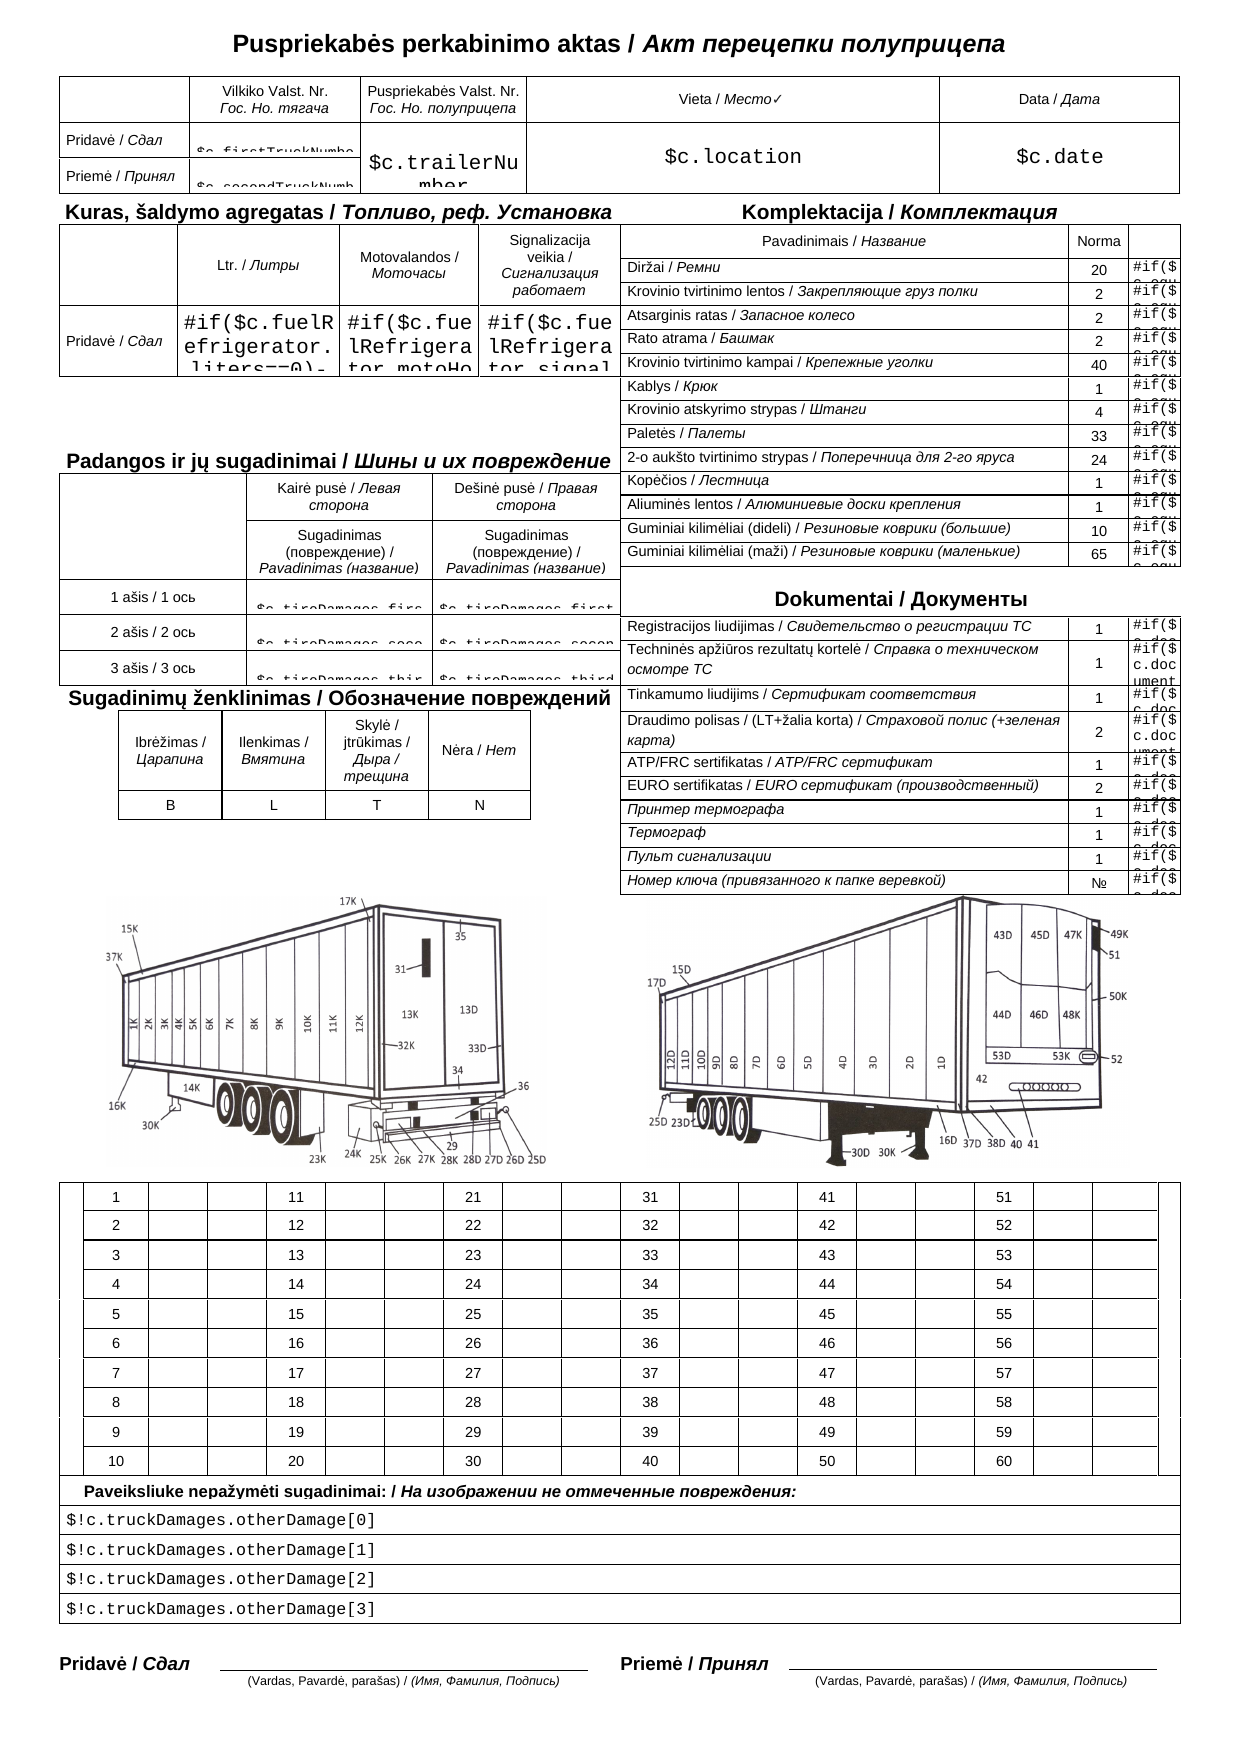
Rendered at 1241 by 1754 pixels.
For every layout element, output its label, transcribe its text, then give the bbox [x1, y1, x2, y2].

table_cell 14 [267, 1270, 325, 1298]
table_cell $c.truckDamages.damages[19].damage [385, 1447, 443, 1475]
table_cell $c.truckDamages.damages[12].area [326, 1241, 384, 1269]
table_header [1159, 1183, 1180, 1211]
table_cell 57 [975, 1359, 1033, 1387]
table_cell Registracijos liudijimas / Свидетельство о регистрации ТС [621, 618, 1068, 640]
table_cell 38 [621, 1388, 679, 1416]
table_cell $c.truckDamages.damages[4].area [149, 1300, 207, 1328]
table_cell $c.truckDamages.damages[17].area [326, 1388, 384, 1416]
table_cell $c.truckDamages.damages[28].damage [562, 1418, 620, 1446]
table_cell 36 [621, 1329, 679, 1357]
table_cell $c.truckDamages.damages[22].damage [562, 1241, 620, 1269]
table_cell [590, 1674, 620, 1688]
table_cell $c.truckDamages.damages[58].area [1034, 1418, 1092, 1446]
table_cell Pridavė / Сдал [60, 123, 189, 157]
table_cell 28 [444, 1388, 502, 1416]
table_cell $c.truckDamages.damages[32].area [680, 1241, 738, 1269]
table_cell 27 [444, 1359, 502, 1387]
table_cell $c.truckDamages.damages[56].area [1034, 1359, 1092, 1387]
table_header $c.truckDamages.damages[0].area [149, 1183, 207, 1210]
table_cell 45 [798, 1300, 856, 1328]
table_cell Принтер термографа [621, 801, 1068, 823]
table_cell $c.truckDamages.damages[56].damage [1093, 1359, 1157, 1387]
table_cell $c.truckDamages.damages[55].damage [1093, 1329, 1157, 1357]
table_cell 44 [798, 1270, 856, 1298]
table_cell (Vardas, Pavardė, parašas) / (Имя, Фамилия, Подпись) [218, 1674, 590, 1688]
table_cell 2 ašis / 2 ось [60, 615, 246, 650]
table_cell 5 [84, 1300, 148, 1328]
table_cell $c.truckDamages.damages[43].damage [916, 1270, 974, 1298]
table_cell 42 [798, 1211, 856, 1239]
table_cell $c.truckDamages.damages[31].damage [739, 1211, 797, 1239]
table_cell $c.date [940, 123, 1179, 193]
table_cell 59 [975, 1418, 1033, 1446]
table_cell $c.tireDamages.thirdAxis.left [247, 651, 432, 685]
table_cell Krovinio atskyrimo strypas / Штанги [621, 401, 1068, 424]
table_cell $c.truckDamages.damages[58].damage [1093, 1418, 1157, 1446]
table_cell 2 [1069, 283, 1128, 305]
table_cell 22 [444, 1211, 502, 1239]
table_cell $!c.truckDamages.otherDamage[0] [60, 1506, 1180, 1534]
table_cell $c.truckDamages.damages[2].damage [208, 1241, 266, 1269]
table_cell $c.location [527, 123, 939, 193]
table_cell 30 [444, 1447, 502, 1475]
table_cell $c.truckDamages.damages[54].damage [1093, 1300, 1157, 1328]
table_cell 1 [1069, 753, 1128, 776]
table_cell [1159, 1329, 1180, 1358]
table_header $c.truckDamages.damages[50].damage [1093, 1183, 1157, 1210]
table_cell $c.tireDamages.firstAxis.right [433, 580, 620, 614]
table_header $c.truckDamages.damages[30].area [680, 1183, 738, 1210]
table_cell $c.truckDamages.damages[37].area [680, 1388, 738, 1416]
table_cell Nėra / Нет [429, 711, 530, 790]
table_cell $c.truckDamages.damages[26].area [503, 1359, 561, 1387]
table_cell $c.firstTruckNumber [190, 123, 360, 157]
table_cell 6 [84, 1329, 148, 1357]
table_cell № [1069, 871, 1128, 894]
table_cell #if($c.fuelRefrigerator.signalizationWorks)+#{else}-#end [480, 306, 620, 376]
table_cell 2 [1069, 712, 1128, 752]
table_cell 1 [1069, 618, 1128, 640]
table_cell 25 [444, 1300, 502, 1328]
table_cell 52 [975, 1211, 1033, 1239]
table_cell $c.truckDamages.damages[23].damage [562, 1270, 620, 1298]
table_cell 1 [1069, 686, 1128, 711]
table_cell $c.truckDamages.damages[11].damage [385, 1211, 443, 1239]
table_cell Ltr. / Литры [178, 225, 339, 305]
table_cell Priemė / Принял [60, 159, 189, 193]
table_cell $c.truckDamages.damages[25].area [503, 1329, 561, 1357]
table_cell 1 ašis / 1 ось [60, 580, 246, 614]
table_cell 40 [1069, 354, 1128, 376]
table_cell 48 [798, 1388, 856, 1416]
table_cell $c.truckDamages.damages[14].damage [385, 1300, 443, 1328]
table_header 11 [267, 1183, 325, 1210]
table_cell [59, 791, 118, 820]
table_cell Tinkamumo liudijims / Сертификат соответствия [621, 686, 1068, 711]
table_cell $c.truckDamages.damages[46].area [857, 1359, 915, 1387]
table_cell 3 [84, 1241, 148, 1269]
table_cell $c.truckDamages.damages[6].area [149, 1359, 207, 1387]
table_cell $c.truckDamages.damages[1].damage [208, 1211, 266, 1239]
table_cell 17 [267, 1359, 325, 1387]
table_header $c.truckDamages.damages[30].damage [739, 1183, 797, 1210]
table_cell [60, 1270, 83, 1299]
table_cell L [223, 791, 325, 819]
table_cell Термограф [621, 824, 1068, 847]
table_cell $c.truckDamages.damages[27].damage [562, 1388, 620, 1416]
table_cell $c.truckDamages.damages[33].damage [739, 1270, 797, 1298]
table_cell 2 [84, 1211, 148, 1239]
table_cell $c.truckDamages.damages[53].damage [1093, 1270, 1157, 1298]
table_cell 13 [267, 1241, 325, 1269]
table_header Padangos ir jų sugadinimai / Шины и их повреждение [59, 378, 620, 473]
table_cell [1159, 1300, 1180, 1329]
table_cell $c.truckDamages.damages[6].damage [208, 1359, 266, 1387]
table_cell 10 [84, 1447, 148, 1475]
table_cell $!c.truckDamages.otherDamage[1] [60, 1535, 1180, 1564]
table_cell 8 [84, 1388, 148, 1416]
table_cell 12 [267, 1211, 325, 1239]
table_cell 24 [444, 1270, 502, 1298]
table_cell $c.truckDamages.damages[49].area [857, 1447, 915, 1475]
table_cell 1 [1069, 472, 1128, 494]
table_cell 53 [975, 1241, 1033, 1269]
table_cell $c.truckDamages.damages[46].damage [916, 1359, 974, 1387]
table_header $c.truckDamages.damages[40].damage [916, 1183, 974, 1210]
table_cell $c.secondTruckNumber [190, 159, 360, 193]
table_cell $c.truckDamages.damages[15].area [326, 1329, 384, 1357]
table_cell Guminiai kilimėliai (dideli) / Резиновые коврики (большие) [621, 519, 1068, 542]
table_cell $c.truckDamages.damages[41].damage [916, 1211, 974, 1239]
table_cell Norma [1069, 225, 1128, 258]
table_cell $c.truckDamages.damages[18].area [326, 1418, 384, 1446]
table_cell 18 [267, 1388, 325, 1416]
table_header $c.truckDamages.damages[40].area [857, 1183, 915, 1210]
table_cell Kablys / Крюк [621, 378, 1068, 400]
table_cell 15 [267, 1300, 325, 1328]
table_cell $c.truckDamages.damages[24].damage [562, 1300, 620, 1328]
table_cell 54 [975, 1270, 1033, 1298]
table_cell Krovinio tvirtinimo lentos / Закрепляющие груз полки [621, 283, 1068, 305]
table_header $c.truckDamages.damages[50].area [1034, 1183, 1092, 1210]
table_cell 9 [84, 1418, 148, 1446]
table_cell 65 [1069, 543, 1128, 566]
table_header 51 [975, 1183, 1033, 1210]
table_cell 4 [1069, 401, 1128, 424]
table_header 21 [444, 1183, 502, 1210]
table_cell $c.truckDamages.damages[34].area [680, 1300, 738, 1328]
table_cell $c.truckDamages.damages[44].damage [916, 1300, 974, 1328]
table_cell [1159, 1359, 1180, 1388]
table_cell $c.truckDamages.damages[52].damage [1093, 1241, 1157, 1269]
table_cell 2-o aukšto tvirtinimo strypas / Поперечница для 2-го яруса [621, 448, 1068, 471]
table_cell Pridavė / Сдал [60, 306, 177, 376]
table_cell $c.truckDamages.damages[55].area [1034, 1329, 1092, 1357]
table_cell $c.truckDamages.damages[19].area [326, 1447, 384, 1475]
table_cell [60, 1211, 83, 1241]
table_cell $c.tireDamages.thirdAxis.right [433, 651, 620, 685]
table_cell $c.truckDamages.damages[3].area [149, 1270, 207, 1298]
table_cell $c.truckDamages.damages[8].damage [208, 1418, 266, 1446]
table_cell $c.truckDamages.damages[24].area [503, 1300, 561, 1328]
table_cell $c.truckDamages.damages[33].area [680, 1270, 738, 1298]
table_cell B [119, 791, 221, 819]
table_cell $c.truckDamages.damages[52].area [1034, 1241, 1092, 1269]
table_header [786, 1653, 1158, 1674]
table_cell 29 [444, 1418, 502, 1446]
table_cell [59, 1674, 218, 1688]
table_cell 4 [84, 1270, 148, 1298]
table_header [590, 1653, 620, 1674]
table_cell $c.truckDamages.damages[23].area [503, 1270, 561, 1298]
table_cell $c.truckDamages.damages[54].area [1034, 1300, 1092, 1328]
table_cell 35 [621, 1300, 679, 1328]
table_cell $c.truckDamages.damages[7].damage [208, 1388, 266, 1416]
table_header Sugadinimų ženklinimas / Обозначение повреждений [59, 686, 620, 710]
table_cell $c.truckDamages.damages[48].area [857, 1418, 915, 1446]
table_cell Paletės / Палеты [621, 425, 1068, 447]
table_cell $c.truckDamages.damages[53].area [1034, 1270, 1092, 1298]
table_cell [60, 1447, 83, 1475]
table_header 31 [621, 1183, 679, 1210]
table_cell 1 [1069, 378, 1128, 400]
table_cell $c.truckDamages.damages[36].damage [739, 1359, 797, 1387]
table_cell $c.truckDamages.damages[13].damage [385, 1270, 443, 1298]
table_cell #if($c.fuelRefrigerator.liters==0)-#{else}$c.fuelRefrigerator.liters#end [178, 306, 339, 376]
table_cell [531, 791, 620, 820]
table_cell $c.truckDamages.damages[59].damage [1093, 1447, 1157, 1475]
table_cell Draudimo polisas / (LT+žalia korta) / Страховой полис (+зеленая карта) [621, 712, 1068, 752]
table_cell $c.truckDamages.damages[42].area [857, 1241, 915, 1269]
table_cell $c.truckDamages.damages[28].area [503, 1418, 561, 1446]
table_cell [60, 1359, 83, 1388]
table_cell $c.truckDamages.damages[37].damage [739, 1388, 797, 1416]
table_header Vieta / Место✓ [527, 77, 939, 122]
table_cell Dešinė pusė / Правая сторона [433, 474, 620, 520]
table_cell 60 [975, 1447, 1033, 1475]
table_cell Diržai / Ремни [621, 259, 1068, 282]
table_cell 1 [1069, 641, 1128, 685]
table_cell $c.truckDamages.damages[17].damage [385, 1388, 443, 1416]
table_cell Techninės apžiūros rezultatų kortelė / Справка о техническом осмотре ТС [621, 641, 1068, 685]
table_cell $c.truckDamages.damages[12].damage [385, 1241, 443, 1269]
table_cell T [326, 791, 428, 819]
table_header Puspriekabės Valst. Nr. Гос. Но. полуприцепа [361, 77, 526, 122]
table_header 41 [798, 1183, 856, 1210]
table_cell 55 [975, 1300, 1033, 1328]
table_cell $c.truckDamages.damages[5].area [149, 1329, 207, 1357]
table_cell $c.truckDamages.damages[48].damage [916, 1418, 974, 1446]
table_header $c.truckDamages.damages[10].damage [385, 1183, 443, 1210]
table_cell Aliuminės lentos / Алюминиевые доски крепления [621, 496, 1068, 518]
table_cell $c.truckDamages.damages[13].area [326, 1270, 384, 1298]
table_cell Sugadinimas (повреждение) / Pavadinimas (название) [433, 521, 620, 579]
table_cell $c.truckDamages.damages[51].area [1034, 1211, 1092, 1239]
table_cell Krovinio tvirtinimo kampai / Крепежные уголки [621, 354, 1068, 376]
picture [106, 896, 548, 1167]
table_cell Номер ключа (привязанного к папке веревкой) [621, 871, 1068, 894]
table_header $c.truckDamages.damages[20].damage [562, 1183, 620, 1210]
table_cell 20 [267, 1447, 325, 1475]
table_cell $c.truckDamages.damages[8].area [149, 1418, 207, 1446]
table_cell [1158, 1674, 1181, 1688]
table_cell Pavadinimais / Название [621, 225, 1068, 258]
table_cell 40 [621, 1447, 679, 1475]
table_cell $c.truckDamages.damages[21].area [503, 1211, 561, 1239]
table_header Kuras, šaldymo agregatas / Топливо, реф. Установка [59, 200, 620, 224]
table_cell 37 [621, 1359, 679, 1387]
table_header Komplektacija / Комплектация [620, 200, 1181, 224]
table_cell $c.truckDamages.damages[39].damage [739, 1447, 797, 1475]
table_header Data / Дата [940, 77, 1179, 122]
table_cell $c.truckDamages.damages[41].area [857, 1211, 915, 1239]
table_header [1158, 1653, 1181, 1674]
table_cell $c.truckDamages.damages[16].damage [385, 1359, 443, 1387]
table_cell $c.truckDamages.damages[34].damage [739, 1300, 797, 1328]
table_cell [59, 710, 118, 791]
table_cell $c.truckDamages.damages[4].damage [208, 1300, 266, 1328]
table_cell [1129, 225, 1180, 258]
table_cell 19 [267, 1418, 325, 1446]
table_cell [1159, 1241, 1180, 1270]
table_cell Пульт сигнализации [621, 848, 1068, 870]
table_cell 32 [621, 1211, 679, 1239]
table_cell EURO sertifikatas / EURO сертификат (производственный) [621, 777, 1068, 799]
table_cell 46 [798, 1329, 856, 1357]
table_cell $c.tireDamages.firstAxis.left [247, 580, 432, 614]
table_cell 7 [84, 1359, 148, 1387]
table_cell $c.truckDamages.damages[3].damage [208, 1270, 266, 1298]
table_cell $c.truckDamages.damages[45].damage [916, 1329, 974, 1357]
table_cell $c.truckDamages.damages[9].area [149, 1447, 207, 1475]
table_header Vilkiko Valst. Nr. Гос. Но. тягача [190, 77, 360, 122]
table_cell 1 [1069, 496, 1128, 518]
table_cell 26 [444, 1329, 502, 1357]
table_cell $c.truckDamages.damages[18].damage [385, 1418, 443, 1446]
table_cell N [429, 791, 530, 819]
table_cell Kairė pusė / Левая сторона [247, 474, 432, 520]
table_header [60, 1183, 83, 1211]
table_cell $c.truckDamages.damages[29].damage [562, 1447, 620, 1475]
table_cell $c.truckDamages.damages[32].damage [739, 1241, 797, 1269]
table_header 1 [84, 1183, 148, 1210]
table_header Priemė / Принял [620, 1653, 786, 1674]
table_cell Ibrėžimas / Царапина [119, 711, 221, 790]
table_cell [60, 1329, 83, 1358]
table_cell 50 [798, 1447, 856, 1475]
table_cell (Vardas, Pavardė, parašas) / (Имя, Фамилия, Подпись) [786, 1674, 1158, 1688]
table_cell Skylė / jtrūkimas / Дыра / трещина [326, 711, 428, 790]
table_cell $c.tireDamages.secondAxis.right [433, 615, 620, 650]
table_cell $c.truckDamages.damages[51].damage [1093, 1211, 1157, 1239]
table_cell 34 [621, 1270, 679, 1298]
table_header [218, 1653, 590, 1674]
table_cell $c.truckDamages.damages[39].area [680, 1447, 738, 1475]
table_cell Kopėčios / Лестница [621, 472, 1068, 494]
table_cell $c.truckDamages.damages[25].damage [562, 1329, 620, 1357]
table_cell [1159, 1211, 1180, 1241]
table_cell $c.truckDamages.damages[47].area [857, 1388, 915, 1416]
table_cell $c.truckDamages.damages[57].damage [1093, 1388, 1157, 1416]
table_cell $c.truckDamages.damages[16].area [326, 1359, 384, 1387]
table_cell 3 ašis / 3 ось [60, 651, 246, 685]
picture [646, 895, 1130, 1168]
table_cell $c.truckDamages.damages[22].area [503, 1241, 561, 1269]
table_cell $c.trailerNumber [361, 123, 526, 193]
table_cell $c.truckDamages.damages[15].damage [385, 1329, 443, 1357]
table_header $c.truckDamages.damages[10].area [326, 1183, 384, 1210]
table_cell [60, 225, 177, 305]
table_cell [1159, 1388, 1180, 1417]
table_cell Sugadinimas (повреждение) / Pavadinimas (название) [247, 521, 432, 579]
table_cell 47 [798, 1359, 856, 1387]
table_cell [1159, 1418, 1180, 1447]
table_cell $c.truckDamages.damages[2].area [149, 1241, 207, 1269]
table_cell [60, 1388, 83, 1417]
text Puspriekabės perkabinimo aktas / Акт перецепки полуприцепа [59, 29, 1181, 58]
table_header $c.truckDamages.damages[0].damage [208, 1183, 266, 1210]
table_cell $c.truckDamages.damages[31].area [680, 1211, 738, 1239]
table_cell $c.truckDamages.damages[36].area [680, 1359, 738, 1387]
table_cell Rato atrama / Башмак [621, 330, 1068, 353]
table_cell Signalizacija veikia / Сигнализация работает [480, 225, 620, 305]
table_cell 16 [267, 1329, 325, 1357]
table_cell 1 [1069, 848, 1128, 870]
table_cell $c.truckDamages.damages[44].area [857, 1300, 915, 1328]
table_cell $c.truckDamages.damages[21].damage [562, 1211, 620, 1239]
table_cell $!c.truckDamages.otherDamage[2] [60, 1565, 1180, 1593]
table_cell 23 [444, 1241, 502, 1269]
table_cell 10 [1069, 519, 1128, 542]
table_cell $c.tireDamages.secondAxis.left [247, 615, 432, 650]
table_cell 1 [1069, 801, 1128, 823]
table_cell 49 [798, 1418, 856, 1446]
table_header [60, 77, 189, 122]
table_cell $c.truckDamages.damages[7].area [149, 1388, 207, 1416]
table_cell $c.truckDamages.damages[11].area [326, 1211, 384, 1239]
table_cell $c.truckDamages.damages[38].area [680, 1418, 738, 1446]
table_cell [1159, 1447, 1180, 1475]
table_cell 43 [798, 1241, 856, 1269]
table_cell [60, 1241, 83, 1270]
table_cell $c.truckDamages.damages[45].area [857, 1329, 915, 1357]
table_cell $c.truckDamages.damages[9].damage [208, 1447, 266, 1475]
table_cell $c.truckDamages.damages[43].area [857, 1270, 915, 1298]
table_cell 2 [1069, 306, 1128, 329]
table_cell $c.truckDamages.damages[27].area [503, 1388, 561, 1416]
table_cell Atsarginis ratas / Запасное колесо [621, 306, 1068, 329]
table_cell $c.truckDamages.damages[49].damage [916, 1447, 974, 1475]
table_cell 1 [1069, 824, 1128, 847]
table_cell [60, 1418, 83, 1447]
table_cell [531, 710, 620, 791]
table_cell $c.truckDamages.damages[35].damage [739, 1329, 797, 1357]
table_cell Paveiksliuke nepažymėti sugadinimai: / На изображении не отмеченные повреждения: [60, 1476, 1180, 1505]
table_cell $c.truckDamages.damages[26].damage [562, 1359, 620, 1387]
table_cell 33 [621, 1241, 679, 1269]
table_header Pridavė / Сдал [59, 1653, 218, 1674]
table_cell Ilenkimas / Вмятина [223, 711, 325, 790]
table_cell $c.truckDamages.damages[38].damage [739, 1418, 797, 1446]
table_cell [60, 474, 246, 521]
table_cell [60, 1300, 83, 1329]
table_cell 20 [1069, 259, 1128, 282]
table_cell [60, 521, 246, 579]
table_cell Guminiai kilimėliai (maži) / Резиновые коврики (маленькие) [621, 543, 1068, 566]
table_cell #if($c.fuelRefrigerator.motoHours==0)-#{else}$c.fuelRefrigerator.motoHours#end [340, 306, 478, 376]
table_cell $c.truckDamages.damages[14].area [326, 1300, 384, 1328]
table_cell Motovalandos / Моточасы [340, 225, 478, 305]
table_cell $c.truckDamages.damages[59].area [1034, 1447, 1092, 1475]
table_cell $c.truckDamages.damages[57].area [1034, 1388, 1092, 1416]
table_cell 56 [975, 1329, 1033, 1357]
table_cell Dokumentai / Документы [621, 567, 1181, 616]
table_cell $c.truckDamages.damages[47].damage [916, 1388, 974, 1416]
table_cell $c.truckDamages.damages[29].area [503, 1447, 561, 1475]
table_cell 2 [1069, 777, 1128, 799]
table_header $c.truckDamages.damages[20].area [503, 1183, 561, 1210]
table_cell $c.truckDamages.damages[5].damage [208, 1329, 266, 1357]
table_cell 24 [1069, 448, 1128, 471]
table_cell 33 [1069, 425, 1128, 447]
table_cell [620, 1674, 786, 1688]
table_header [59, 820, 620, 895]
table_cell $c.truckDamages.damages[1].area [149, 1211, 207, 1239]
table_cell 58 [975, 1388, 1033, 1416]
table_cell 2 [1069, 330, 1128, 353]
table_cell $!c.truckDamages.otherDamage[3] [60, 1594, 1180, 1623]
table_cell [1159, 1270, 1180, 1299]
table_cell $c.truckDamages.damages[35].area [680, 1329, 738, 1357]
table_cell $c.truckDamages.damages[42].damage [916, 1241, 974, 1269]
table_cell 39 [621, 1418, 679, 1446]
table_cell ATP/FRC sertifikatas / ATP/FRC сертификат [621, 753, 1068, 776]
